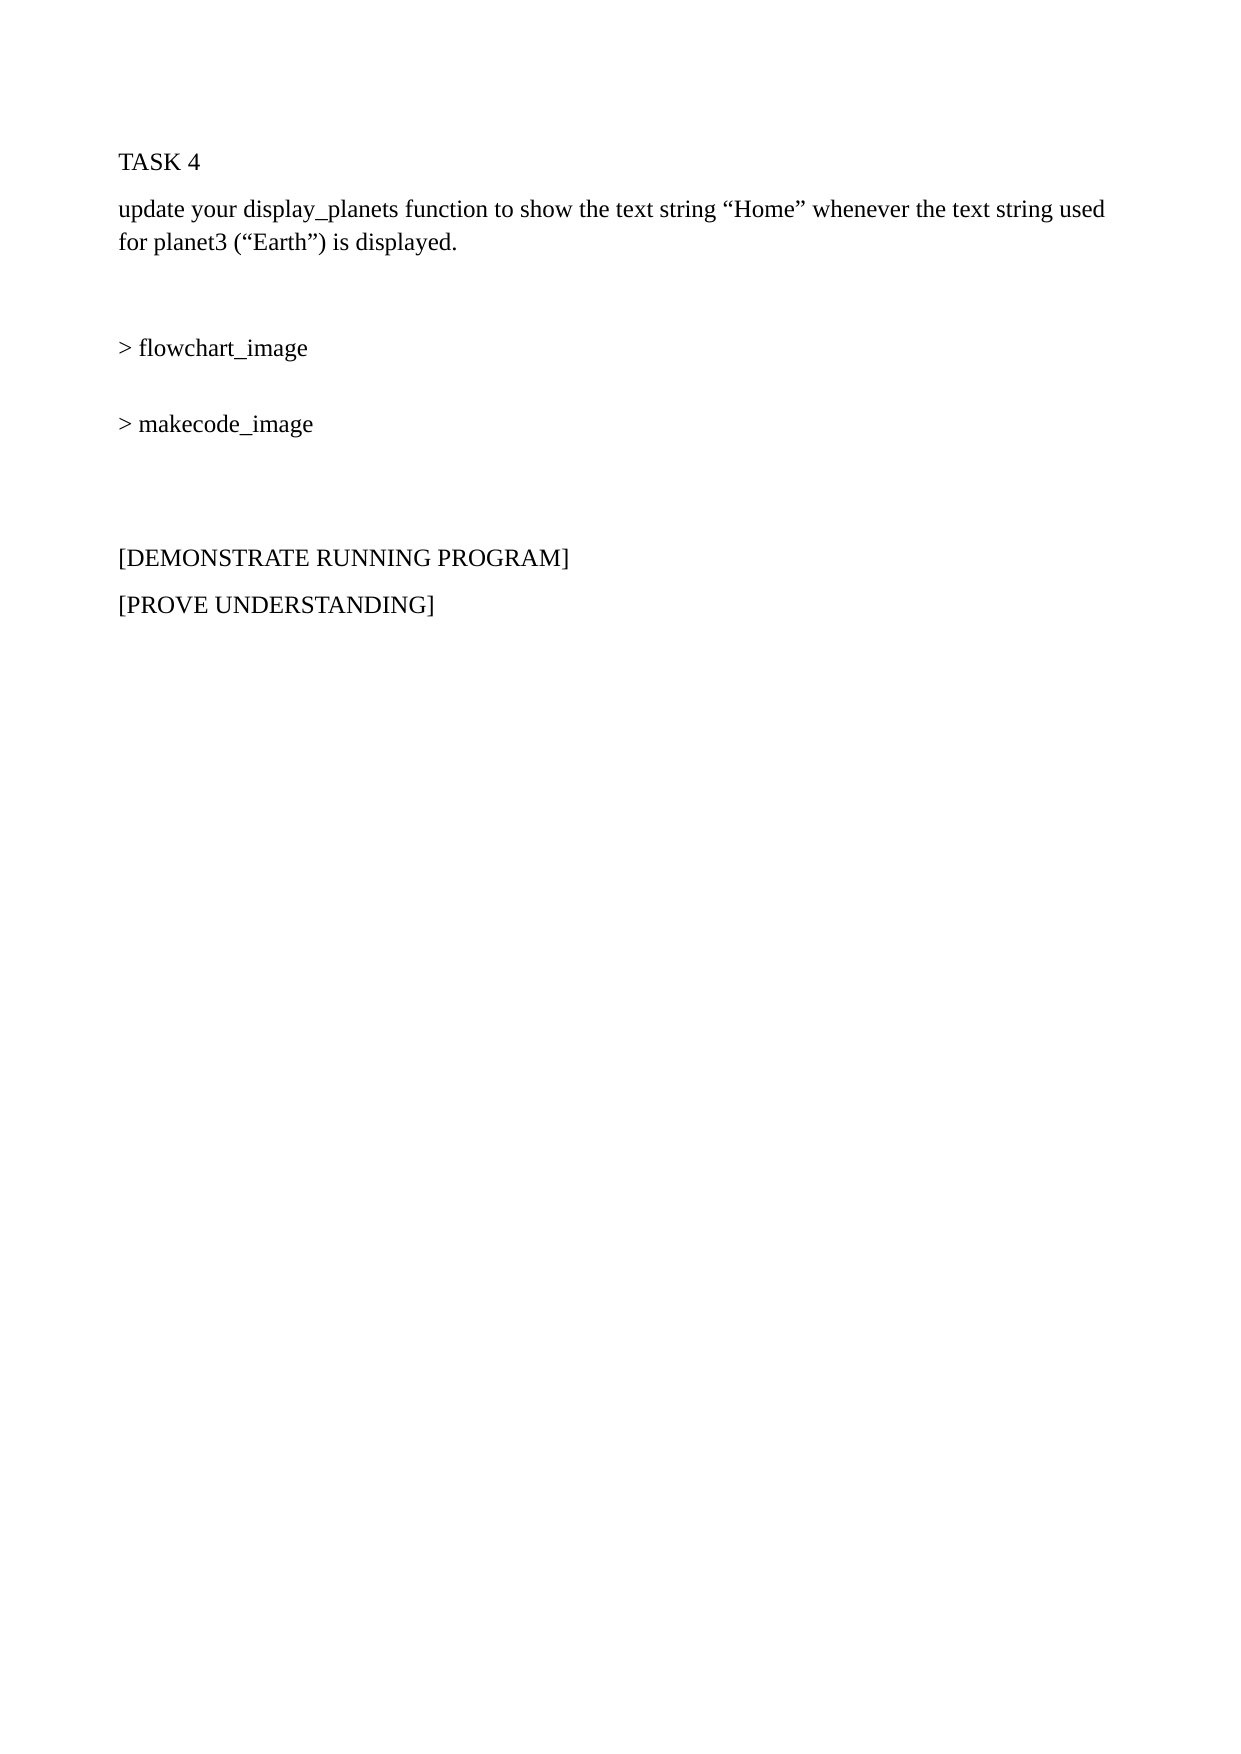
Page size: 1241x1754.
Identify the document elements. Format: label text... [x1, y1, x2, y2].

text > flowchart_image [118, 333, 1122, 361]
text TASK 4 [118, 147, 1122, 176]
text [PROVE UNDERSTANDING] [118, 590, 1122, 619]
text [DEMONSTRATE RUNNING PROGRAM] [118, 543, 1122, 572]
text > makecode_image [118, 409, 1122, 438]
text update your display_planets function to show the text string “Home” whenever the text string used for planet3 (“Earth”) is displayed. [118, 194, 1122, 256]
